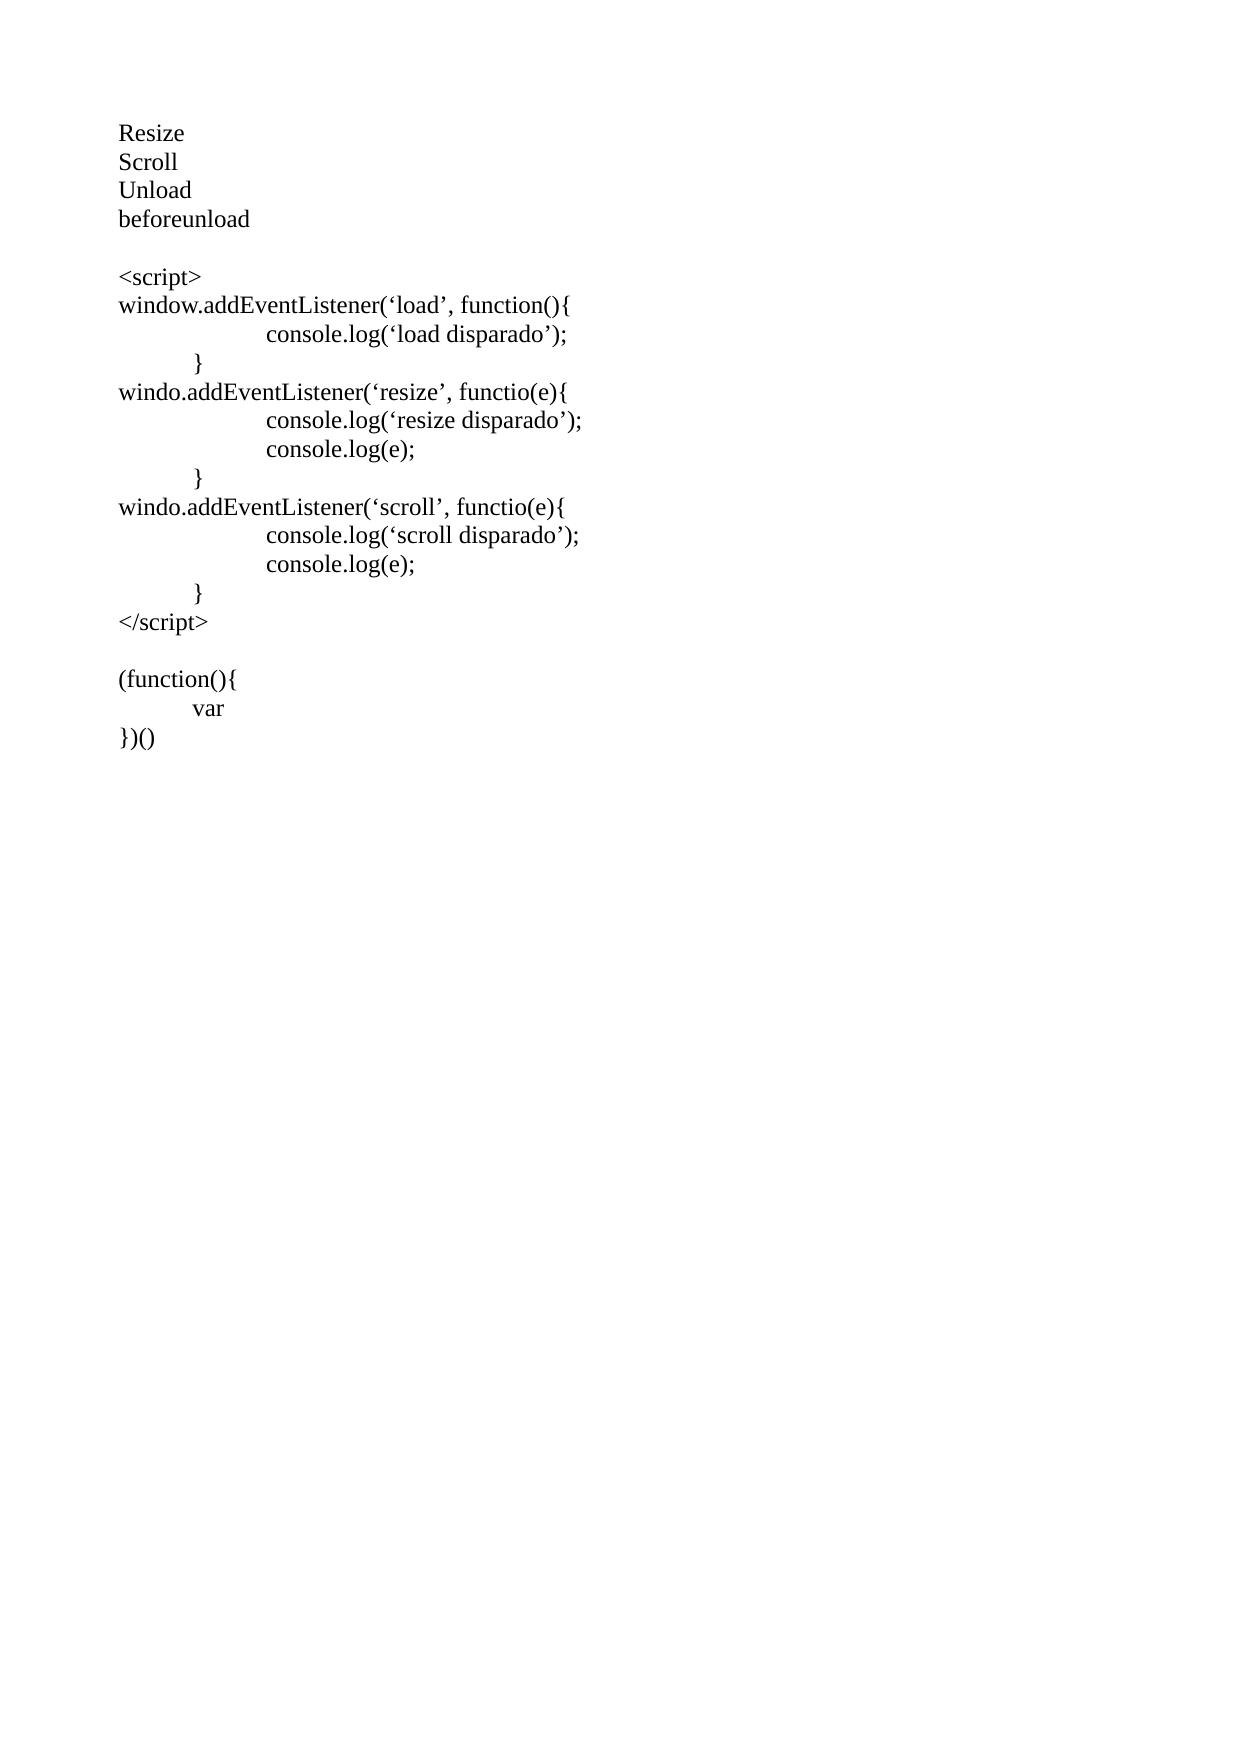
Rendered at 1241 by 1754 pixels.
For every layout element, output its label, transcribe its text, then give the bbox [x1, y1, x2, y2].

text console.log(‘load disparado’); [118, 319, 1122, 348]
text windo.addEventListener(‘scroll’, functio(e){ [118, 492, 1122, 521]
text } [118, 463, 1122, 492]
text Scroll [118, 147, 1122, 176]
text beforeunload [118, 204, 1122, 233]
text } [118, 578, 1122, 607]
text console.log(e); [118, 549, 1122, 578]
text Unload [118, 176, 1122, 204]
text } [118, 348, 1122, 377]
text <script> [118, 262, 1122, 291]
text console.log(‘resize disparado’); [118, 406, 1122, 434]
text windo.addEventListener(‘resize’, functio(e){ [118, 377, 1122, 406]
text </script> [118, 607, 1122, 636]
text console.log(e); [118, 434, 1122, 463]
text (function(){ [118, 664, 1122, 693]
text Resize [118, 118, 1122, 147]
text window.addEventListener(‘load’, function(){ [118, 291, 1122, 319]
text })() [118, 722, 1122, 751]
text console.log(‘scroll disparado’); [118, 521, 1122, 549]
text var [118, 693, 1122, 722]
